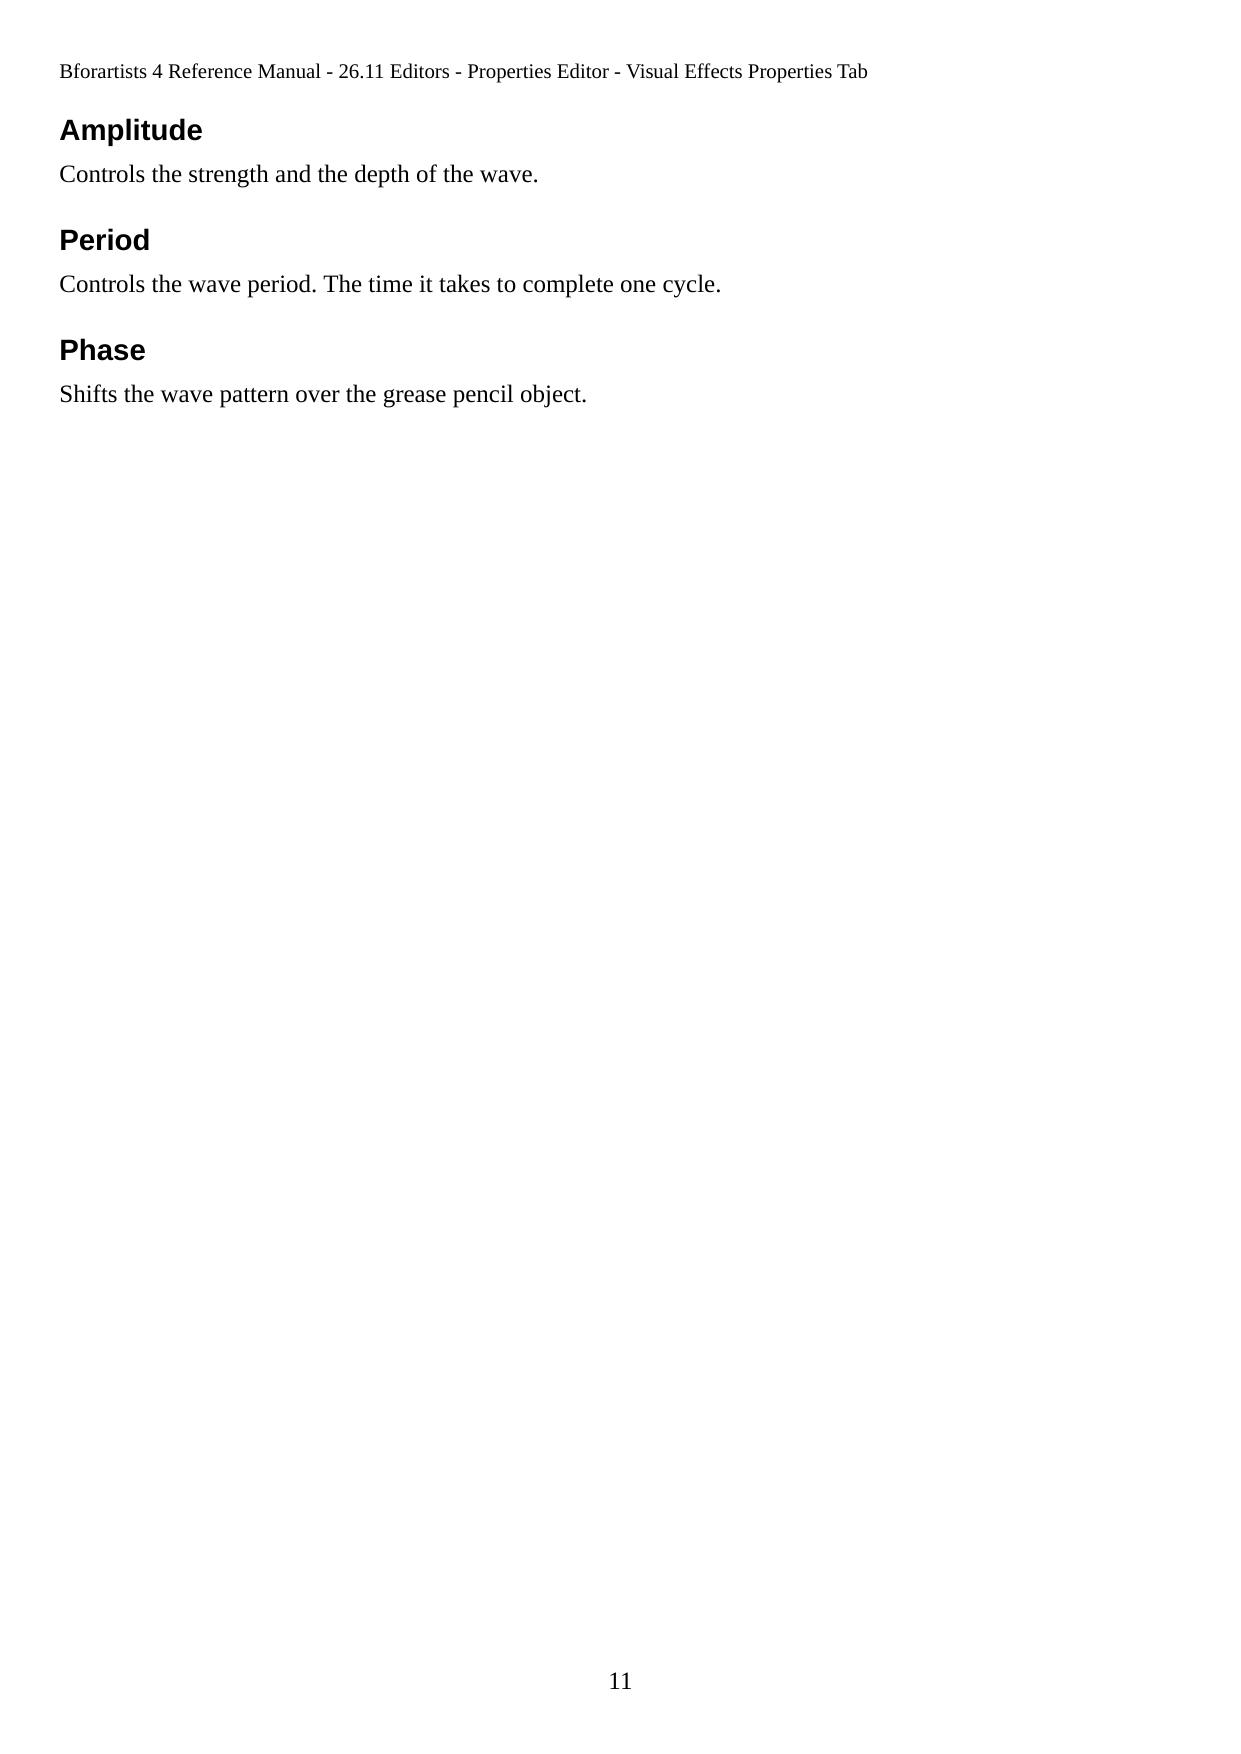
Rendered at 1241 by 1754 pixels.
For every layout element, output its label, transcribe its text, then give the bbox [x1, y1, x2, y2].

text Shifts the wave pattern over the grease pencil object. [59, 379, 1181, 407]
text Controls the wave period. The time it takes to complete one cycle. [59, 269, 1181, 297]
subtitle Phase [59, 332, 1181, 366]
subtitle Amplitude [59, 113, 1181, 146]
text Controls the strength and the depth of the wave. [59, 159, 1181, 188]
subtitle Period [59, 222, 1181, 256]
